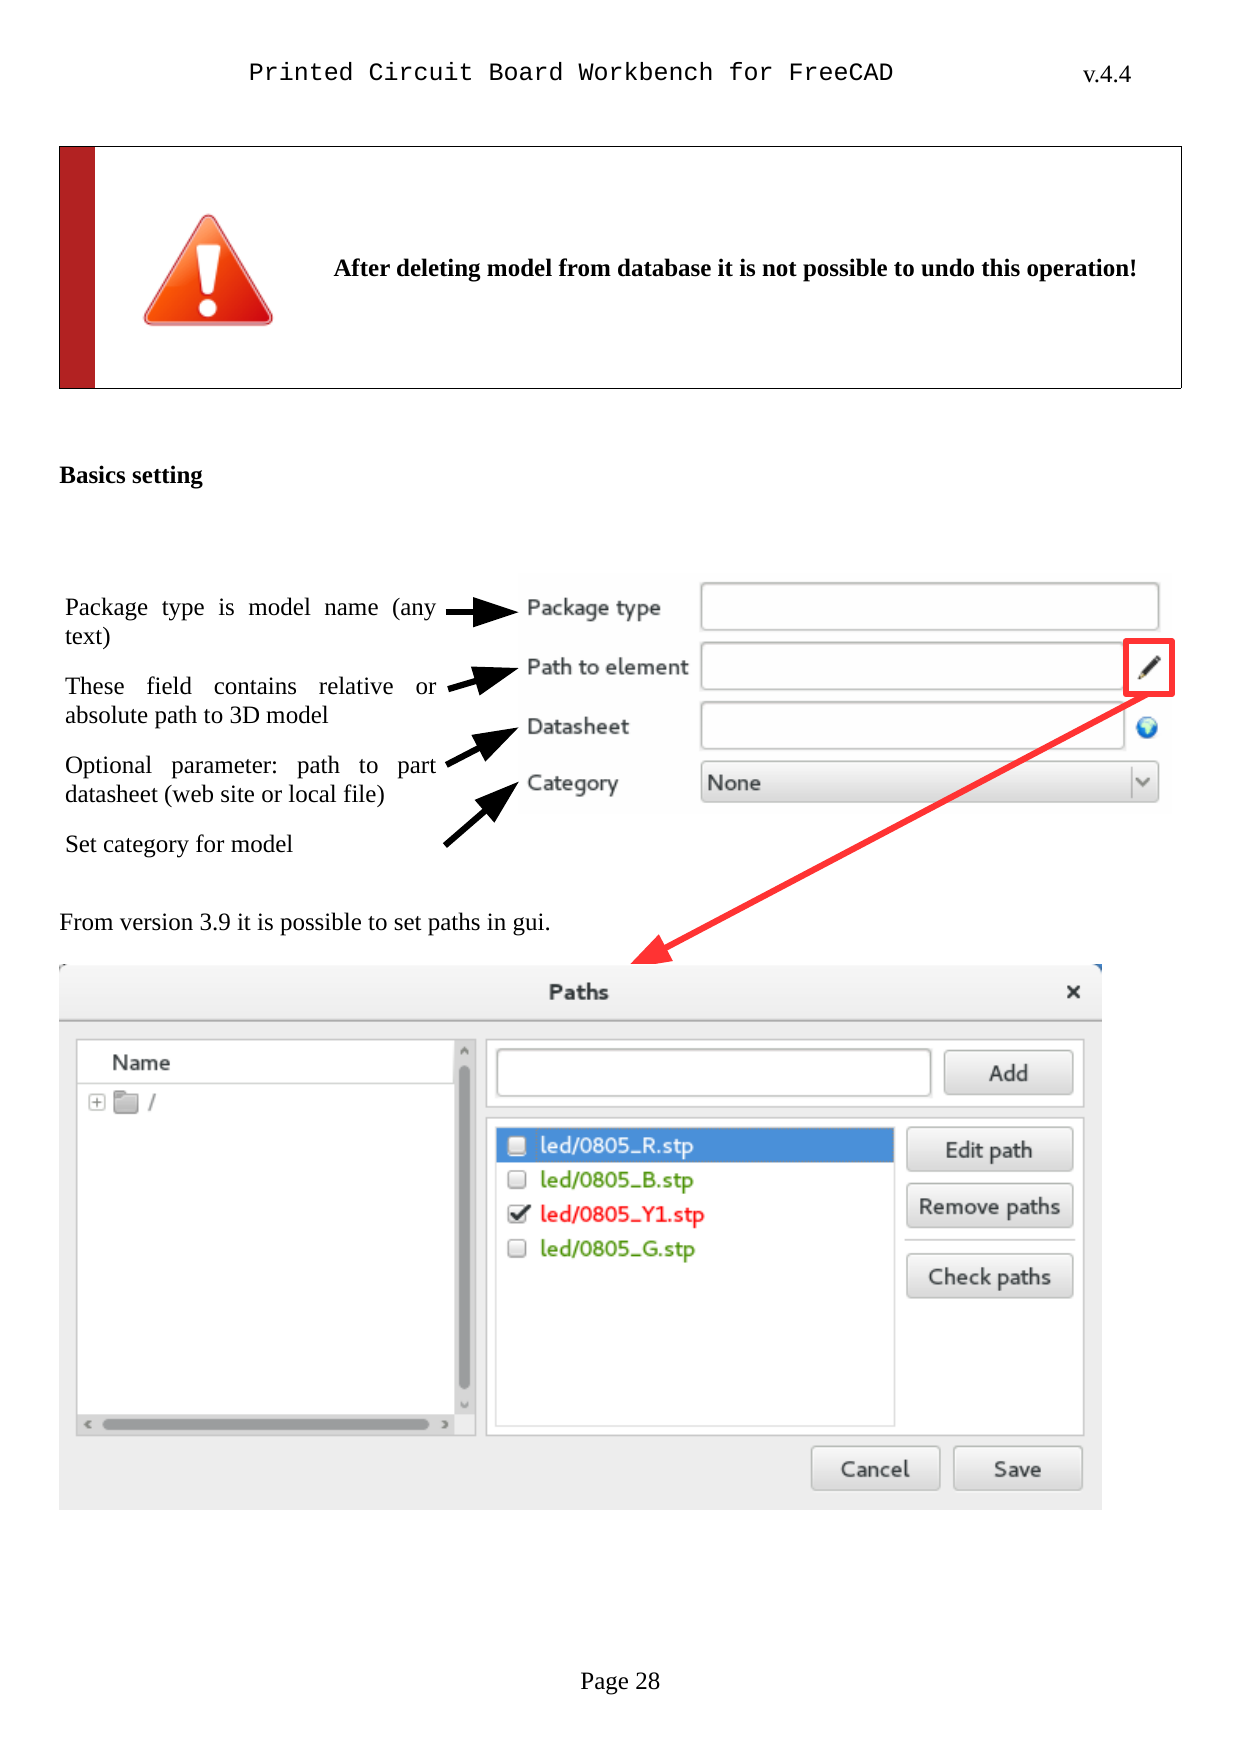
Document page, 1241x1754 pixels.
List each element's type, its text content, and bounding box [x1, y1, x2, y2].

picture [1129, 644, 1169, 691]
table_header [95, 147, 323, 388]
picture [518, 573, 1172, 814]
picture [929, 697, 1172, 814]
table_header [442, 785, 910, 864]
table_header After deleting model from database it is not possible to undo this operation! [323, 147, 1148, 388]
table_header [1148, 147, 1181, 388]
text [697, 907, 1181, 936]
table_header [442, 553, 1181, 864]
table_header [60, 147, 95, 388]
text From version 3.9 it is possible to set paths in gui. [59, 907, 734, 936]
picture [140, 199, 278, 331]
subtitle Basics setting [59, 461, 1181, 489]
picture [59, 964, 1102, 1510]
table_header Package type is model name (any text) These field contains relative or absolute path to 3D model Optional parameter: path to part datasheet (web site or local file) Set category for model [59, 553, 442, 864]
